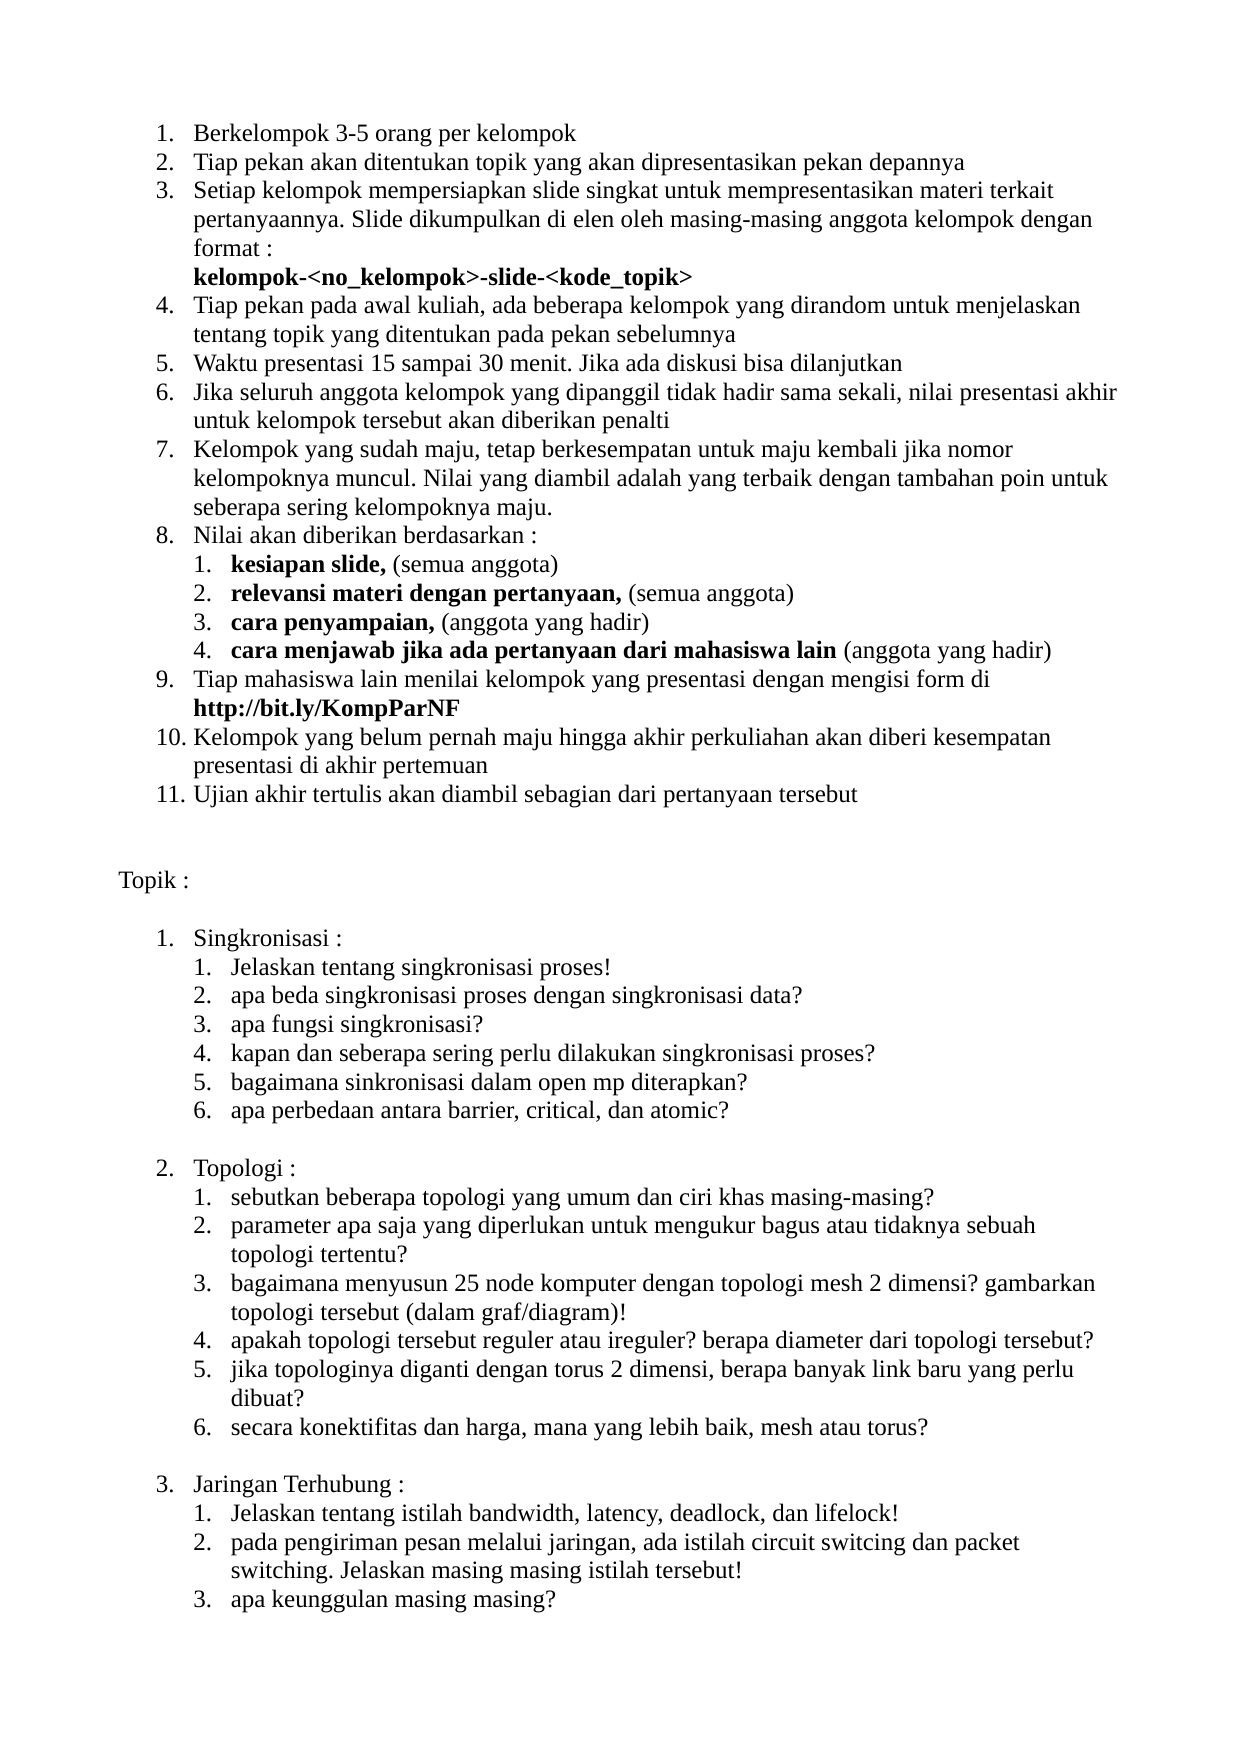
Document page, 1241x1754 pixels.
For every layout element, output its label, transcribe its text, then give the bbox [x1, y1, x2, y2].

list apa keunggulan masing masing? [193, 1584, 1122, 1613]
list apa beda singkronisasi proses dengan singkronisasi data? [193, 981, 1122, 1009]
list Kelompok yang belum pernah maju hingga akhir perkuliahan akan diberi kesempatan presentasi di akhir pertemuan [156, 722, 1122, 779]
list Jika seluruh anggota kelompok yang dipanggil tidak hadir sama sekali, nilai presentasi akhir untuk kelompok tersebut akan diberikan penalti [156, 377, 1122, 434]
list bagaimana sinkronisasi dalam open mp diterapkan? [193, 1067, 1122, 1096]
list kapan dan seberapa sering perlu dilakukan singkronisasi proses? [193, 1038, 1122, 1067]
list relevansi materi dengan pertanyaan, (semua anggota) [193, 578, 1122, 607]
list Jelaskan tentang istilah bandwidth, latency, deadlock, dan lifelock! [193, 1498, 1122, 1527]
list cara menjawab jika ada pertanyaan dari mahasiswa lain (anggota yang hadir) [193, 636, 1122, 664]
list Berkelompok 3-5 orang per kelompok [156, 118, 1122, 147]
list Jaringan Terhubung : [156, 1469, 1122, 1498]
list Jelaskan tentang singkronisasi proses! [193, 952, 1122, 981]
list jika topologinya diganti dengan torus 2 dimensi, berapa banyak link baru yang perlu dibuat? [193, 1354, 1122, 1412]
text Topik : [118, 866, 1122, 894]
list pada pengiriman pesan melalui jaringan, ada istilah circuit switcing dan packet switching. Jelaskan masing masing istilah tersebut! [193, 1527, 1122, 1584]
list Ujian akhir tertulis akan diambil sebagian dari pertanyaan tersebut [156, 779, 1122, 808]
list parameter apa saja yang diperlukan untuk mengukur bagus atau tidaknya sebuah topologi tertentu? [193, 1211, 1122, 1268]
list secara konektifitas dan harga, mana yang lebih baik, mesh atau torus? [193, 1412, 1122, 1441]
list apa fungsi singkronisasi? [193, 1009, 1122, 1038]
list Tiap pekan pada awal kuliah, ada beberapa kelompok yang dirandom untuk menjelaskan tentang topik yang ditentukan pada pekan sebelumnya [156, 291, 1122, 348]
list apakah topologi tersebut reguler atau ireguler? berapa diameter dari topologi tersebut? [193, 1326, 1122, 1354]
list Tiap mahasiswa lain menilai kelompok yang presentasi dengan mengisi form di http://bit.ly/KompParNF [156, 664, 1122, 722]
list sebutkan beberapa topologi yang umum dan ciri khas masing-masing? [193, 1182, 1122, 1211]
list Setiap kelompok mempersiapkan slide singkat untuk mempresentasikan materi terkait pertanyaannya. Slide dikumpulkan di elen oleh masing-masing anggota kelompok dengan format : kelompok-<no_kelompok>-slide-<kode_topik> [156, 176, 1122, 291]
list cara penyampaian, (anggota yang hadir) [193, 607, 1122, 636]
list bagaimana menyusun 25 node komputer dengan topologi mesh 2 dimensi? gambarkan topologi tersebut (dalam graf/diagram)! [193, 1268, 1122, 1326]
list apa perbedaan antara barrier, critical, dan atomic? [193, 1096, 1122, 1124]
list Kelompok yang sudah maju, tetap berkesempatan untuk maju kembali jika nomor kelompoknya muncul. Nilai yang diambil adalah yang terbaik dengan tambahan poin untuk seberapa sering kelompoknya maju. [156, 434, 1122, 521]
list Waktu presentasi 15 sampai 30 menit. Jika ada diskusi bisa dilanjutkan [156, 348, 1122, 377]
list kesiapan slide, (semua anggota) [193, 549, 1122, 578]
list Nilai akan diberikan berdasarkan : [156, 521, 1122, 549]
list Topologi : [156, 1153, 1122, 1182]
list Singkronisasi : [156, 923, 1122, 952]
list Tiap pekan akan ditentukan topik yang akan dipresentasikan pekan depannya [156, 147, 1122, 176]
